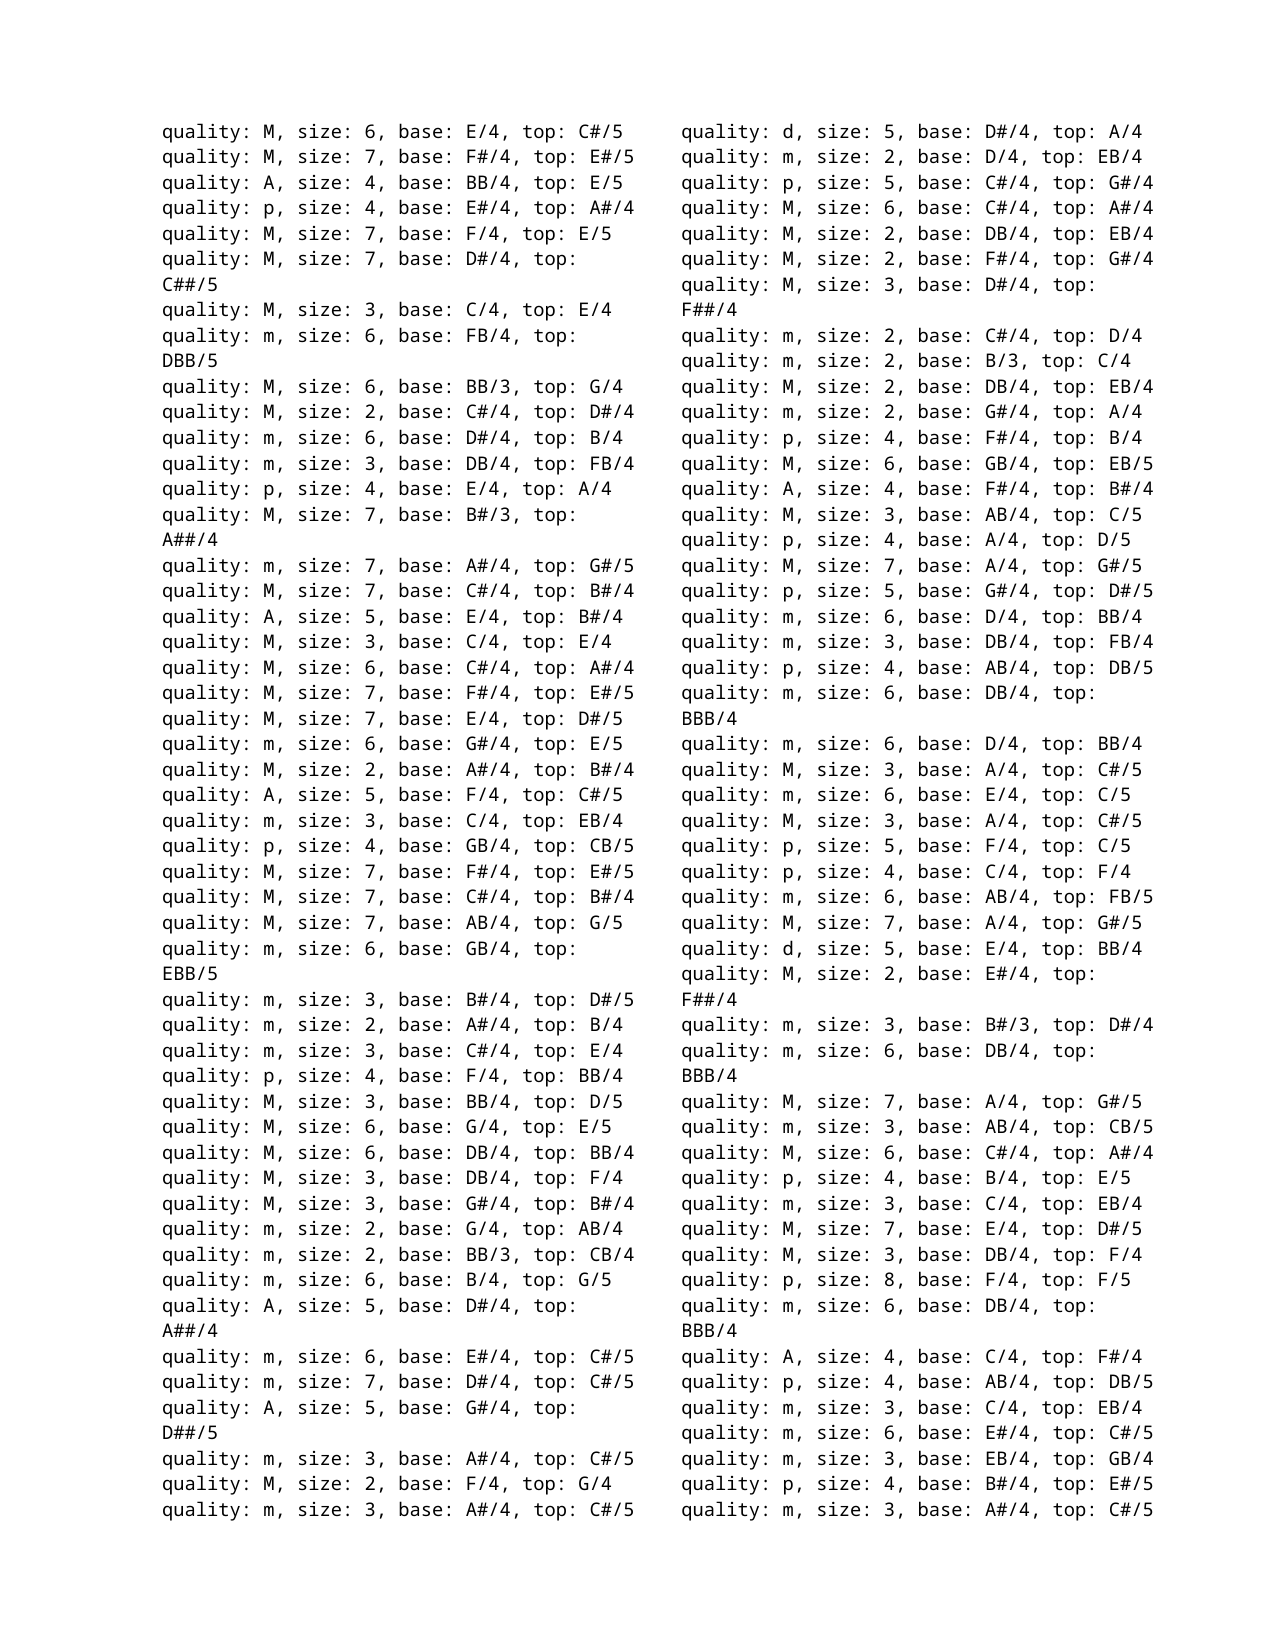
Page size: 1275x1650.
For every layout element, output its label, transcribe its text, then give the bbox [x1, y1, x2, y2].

text quality: m, size: 3, base: C/4, top: EB/4 [162, 807, 637, 833]
text quality: M, size: 7, base: A/4, top: G#/5 [681, 1088, 1157, 1113]
text quality: M, size: 2, base: F/4, top: G/4 [162, 1471, 637, 1496]
text quality: m, size: 7, base: A#/4, top: G#/5 [162, 552, 637, 577]
text quality: m, size: 6, base: D/4, top: BB/4 [681, 603, 1157, 628]
text quality: M, size: 3, base: D#/4, top: F##/4 [681, 271, 1157, 322]
text quality: A, size: 5, base: F/4, top: C#/5 [162, 782, 637, 807]
text quality: m, size: 3, base: A#/4, top: C#/5 [681, 1496, 1157, 1522]
text quality: m, size: 2, base: G#/4, top: A/4 [681, 399, 1157, 424]
text quality: m, size: 2, base: D/4, top: EB/4 [681, 144, 1157, 169]
text quality: M, size: 7, base: F#/4, top: E#/5 [162, 858, 637, 884]
text quality: m, size: 2, base: G/4, top: AB/4 [162, 1216, 637, 1241]
text quality: d, size: 5, base: E/4, top: BB/4 [681, 935, 1157, 960]
text quality: M, size: 2, base: E#/4, top: F##/4 [681, 960, 1157, 1011]
text quality: m, size: 6, base: DB/4, top: BBB/4 [681, 679, 1157, 731]
text quality: m, size: 3, base: A#/4, top: C#/5 [162, 1496, 637, 1522]
text quality: m, size: 6, base: GB/4, top: EBB/5 [162, 935, 637, 986]
text quality: m, size: 2, base: A#/4, top: B/4 [162, 1011, 637, 1037]
text quality: M, size: 2, base: DB/4, top: EB/4 [681, 373, 1157, 399]
text quality: p, size: 4, base: E#/4, top: A#/4 [162, 195, 637, 220]
text quality: M, size: 7, base: E/4, top: D#/5 [681, 1216, 1157, 1241]
text quality: A, size: 4, base: C/4, top: F#/4 [681, 1343, 1157, 1369]
text quality: M, size: 7, base: D#/4, top: C##/5 [162, 246, 637, 297]
text quality: m, size: 3, base: DB/4, top: FB/4 [162, 450, 637, 475]
text quality: M, size: 7, base: C#/4, top: B#/4 [162, 577, 637, 603]
text quality: m, size: 3, base: B#/4, top: D#/5 [162, 986, 637, 1011]
text quality: M, size: 6, base: C#/4, top: A#/4 [681, 195, 1157, 220]
text quality: M, size: 3, base: G#/4, top: B#/4 [162, 1190, 637, 1216]
text quality: m, size: 2, base: BB/3, top: CB/4 [162, 1241, 637, 1267]
text quality: m, size: 3, base: B#/3, top: D#/4 [681, 1011, 1157, 1037]
text quality: m, size: 6, base: FB/4, top: DBB/5 [162, 322, 637, 373]
text quality: m, size: 3, base: EB/4, top: GB/4 [681, 1445, 1157, 1471]
text quality: p, size: 5, base: G#/4, top: D#/5 [681, 577, 1157, 603]
text quality: M, size: 3, base: AB/4, top: C/5 [681, 501, 1157, 526]
text quality: d, size: 5, base: D#/4, top: A/4 [681, 118, 1157, 144]
text quality: m, size: 3, base: AB/4, top: CB/5 [681, 1113, 1157, 1139]
text quality: M, size: 3, base: C/4, top: E/4 [162, 628, 637, 654]
text quality: M, size: 7, base: C#/4, top: B#/4 [162, 884, 637, 909]
text quality: p, size: 4, base: GB/4, top: CB/5 [162, 833, 637, 858]
text quality: M, size: 6, base: DB/4, top: BB/4 [162, 1139, 637, 1164]
text quality: p, size: 4, base: F#/4, top: B/4 [681, 424, 1157, 450]
text quality: M, size: 3, base: A/4, top: C#/5 [681, 807, 1157, 833]
text quality: A, size: 5, base: E/4, top: B#/4 [162, 603, 637, 628]
text quality: M, size: 7, base: AB/4, top: G/5 [162, 909, 637, 935]
text quality: p, size: 4, base: C/4, top: F/4 [681, 858, 1157, 884]
text quality: m, size: 7, base: D#/4, top: C#/5 [162, 1369, 637, 1394]
text quality: M, size: 2, base: F#/4, top: G#/4 [681, 246, 1157, 271]
text quality: M, size: 6, base: G/4, top: E/5 [162, 1113, 637, 1139]
text quality: m, size: 6, base: E#/4, top: C#/5 [681, 1420, 1157, 1445]
text quality: M, size: 7, base: F#/4, top: E#/5 [162, 144, 637, 169]
text quality: m, size: 6, base: G#/4, top: E/5 [162, 731, 637, 756]
text quality: p, size: 4, base: B/4, top: E/5 [681, 1164, 1157, 1190]
text quality: M, size: 6, base: BB/3, top: G/4 [162, 373, 637, 399]
text quality: p, size: 5, base: F/4, top: C/5 [681, 833, 1157, 858]
text quality: A, size: 4, base: BB/4, top: E/5 [162, 169, 637, 195]
text quality: A, size: 5, base: D#/4, top: A##/4 [162, 1292, 637, 1343]
text quality: A, size: 5, base: G#/4, top: D##/5 [162, 1394, 637, 1445]
text quality: M, size: 3, base: DB/4, top: F/4 [162, 1164, 637, 1190]
text quality: m, size: 6, base: D#/4, top: B/4 [162, 424, 637, 450]
text quality: M, size: 2, base: A#/4, top: B#/4 [162, 756, 637, 782]
text quality: p, size: 4, base: B#/4, top: E#/5 [681, 1471, 1157, 1496]
text quality: p, size: 8, base: F/4, top: F/5 [681, 1267, 1157, 1292]
text quality: M, size: 2, base: DB/4, top: EB/4 [681, 220, 1157, 246]
text quality: m, size: 3, base: A#/4, top: C#/5 [162, 1445, 637, 1471]
text quality: m, size: 2, base: B/3, top: C/4 [681, 348, 1157, 373]
text quality: m, size: 6, base: AB/4, top: FB/5 [681, 884, 1157, 909]
text quality: p, size: 4, base: AB/4, top: DB/5 [681, 1369, 1157, 1394]
text quality: M, size: 7, base: F/4, top: E/5 [162, 220, 637, 246]
text quality: m, size: 6, base: E#/4, top: C#/5 [162, 1343, 637, 1369]
text quality: M, size: 6, base: E/4, top: C#/5 [162, 118, 637, 144]
text quality: p, size: 4, base: F/4, top: BB/4 [162, 1062, 637, 1088]
text quality: M, size: 7, base: F#/4, top: E#/5 [162, 679, 637, 705]
text quality: M, size: 6, base: GB/4, top: EB/5 [681, 450, 1157, 475]
text quality: M, size: 3, base: A/4, top: C#/5 [681, 756, 1157, 782]
text quality: m, size: 3, base: DB/4, top: FB/4 [681, 628, 1157, 654]
text quality: p, size: 4, base: A/4, top: D/5 [681, 526, 1157, 552]
text quality: M, size: 7, base: A/4, top: G#/5 [681, 552, 1157, 577]
text quality: M, size: 3, base: DB/4, top: F/4 [681, 1241, 1157, 1267]
text quality: M, size: 7, base: E/4, top: D#/5 [162, 705, 637, 731]
text quality: p, size: 5, base: C#/4, top: G#/4 [681, 169, 1157, 195]
text quality: p, size: 4, base: AB/4, top: DB/5 [681, 654, 1157, 679]
text quality: M, size: 6, base: C#/4, top: A#/4 [681, 1139, 1157, 1164]
text quality: M, size: 7, base: A/4, top: G#/5 [681, 909, 1157, 935]
text quality: m, size: 6, base: DB/4, top: BBB/4 [681, 1292, 1157, 1343]
text quality: m, size: 3, base: C#/4, top: E/4 [162, 1037, 637, 1062]
text quality: A, size: 4, base: F#/4, top: B#/4 [681, 475, 1157, 501]
text quality: M, size: 7, base: B#/3, top: A##/4 [162, 501, 637, 552]
text quality: m, size: 6, base: D/4, top: BB/4 [681, 731, 1157, 756]
text quality: M, size: 6, base: C#/4, top: A#/4 [162, 654, 637, 679]
text quality: m, size: 2, base: C#/4, top: D/4 [681, 322, 1157, 348]
text quality: M, size: 3, base: BB/4, top: D/5 [162, 1088, 637, 1113]
text quality: m, size: 3, base: C/4, top: EB/4 [681, 1190, 1157, 1216]
text quality: m, size: 6, base: DB/4, top: BBB/4 [681, 1037, 1157, 1088]
text quality: M, size: 3, base: C/4, top: E/4 [162, 297, 637, 322]
text quality: p, size: 4, base: E/4, top: A/4 [162, 475, 637, 501]
text quality: m, size: 6, base: E/4, top: C/5 [681, 782, 1157, 807]
text quality: m, size: 3, base: C/4, top: EB/4 [681, 1394, 1157, 1420]
text quality: M, size: 2, base: C#/4, top: D#/4 [162, 399, 637, 424]
text quality: m, size: 6, base: B/4, top: G/5 [162, 1267, 637, 1292]
